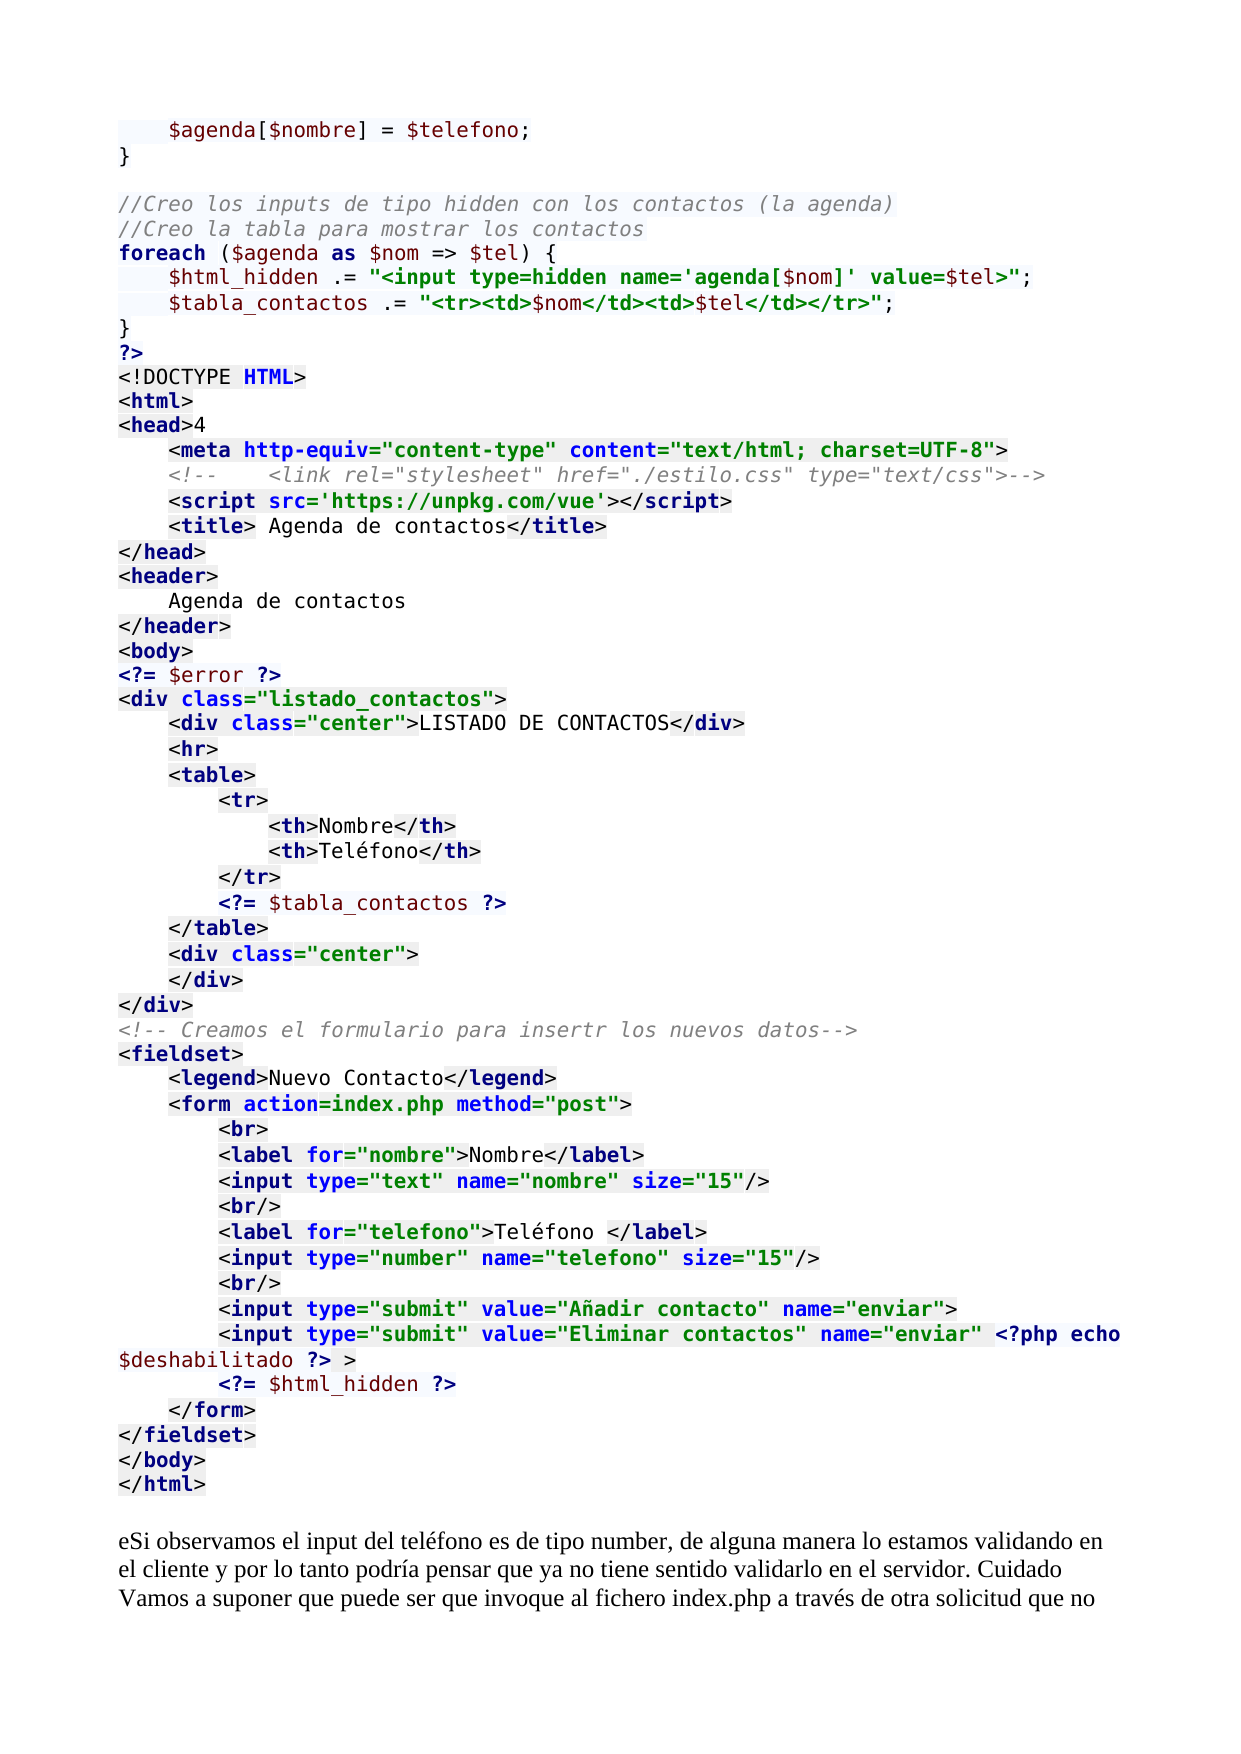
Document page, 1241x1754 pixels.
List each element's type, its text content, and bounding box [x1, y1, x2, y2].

text <input type="submit" value="Eliminar contactos" name="enviar" <?php echo $deshabilitado ?> > [118, 1322, 1122, 1372]
text <hr> [118, 737, 1122, 763]
text <input type="text" name="nombre" size="15"/> [118, 1169, 1122, 1194]
text </div> [118, 993, 1122, 1018]
text ?> [118, 341, 1122, 365]
text <head>4 [118, 413, 1122, 438]
text <title> Agenda de contactos</title> [118, 514, 1122, 540]
text <br/> [118, 1271, 1122, 1297]
text <br> [118, 1117, 1122, 1143]
text <legend>Nuevo Contacto</legend> [118, 1066, 1122, 1092]
text //Creo la tabla para mostrar los contactos [118, 217, 1122, 241]
text <!-- Creamos el formulario para insertr los nuevos datos--> [118, 1018, 1122, 1042]
text Vamos a suponer que puede ser que invoque al fichero index.php a través de otra solicitud que no [118, 1583, 1122, 1612]
text </body> [118, 1448, 1122, 1472]
text $html_hidden .= "<input type=hidden name='agenda[$nom]' value=$tel>"; [118, 265, 1122, 291]
text <?= $html_hidden ?> [118, 1372, 1122, 1398]
text </table> [118, 916, 1122, 942]
text </div> [118, 968, 1122, 993]
text <?= $tabla_contactos ?> [118, 891, 1122, 916]
text <fieldset> [118, 1042, 1122, 1066]
text Agenda de contactos [118, 589, 1122, 614]
text </fieldset> [118, 1423, 1122, 1448]
text <input type="submit" value="Añadir contacto" name="enviar"> [118, 1297, 1122, 1322]
text <div class="center"> [118, 942, 1122, 968]
text } [118, 316, 1122, 341]
text <!DOCTYPE HTML> [118, 365, 1122, 389]
text <div class="listado_contactos"> [118, 687, 1122, 711]
text $agenda[$nombre] = $telefono; [118, 118, 1122, 144]
text <tr> [118, 788, 1122, 814]
text <label for="telefono">Teléfono </label> [118, 1220, 1122, 1246]
text </form> [118, 1398, 1122, 1423]
text <th>Teléfono</th> [118, 839, 1122, 865]
text <form action=index.php method="post"> [118, 1092, 1122, 1117]
text <!-- <link rel="stylesheet" href="./estilo.css" type="text/css">--> [118, 463, 1122, 489]
text </html> [118, 1472, 1122, 1496]
text <div class="center">LISTADO DE CONTACTOS</div> [118, 711, 1122, 737]
text <input type="number" name="telefono" size="15"/> [118, 1246, 1122, 1271]
text <th>Nombre</th> [118, 814, 1122, 839]
text <html> [118, 389, 1122, 413]
text <script src='https://unpkg.com/vue'></script> [118, 489, 1122, 514]
text <table> [118, 763, 1122, 788]
text <br/> [118, 1194, 1122, 1220]
text } [118, 144, 1122, 168]
text </head> [118, 540, 1122, 564]
text eSi observamos el input del teléfono es de tipo number, de alguna manera lo estamos validando en el cliente y por lo tanto podría pensar que ya no tiene sentido validarlo en el servidor. Cuidado [118, 1526, 1122, 1583]
text <?= $error ?> [118, 663, 1122, 687]
text $tabla_contactos .= "<tr><td>$nom</td><td>$tel</td></tr>"; [118, 291, 1122, 316]
text </header> [118, 614, 1122, 639]
text foreach ($agenda as $nom => $tel) { [118, 241, 1122, 265]
text <meta http-equiv="content-type" content="text/html; charset=UTF-8"> [118, 438, 1122, 463]
text <label for="nombre">Nombre</label> [118, 1143, 1122, 1169]
text </tr> [118, 865, 1122, 891]
text <body> [118, 639, 1122, 663]
text <header> [118, 564, 1122, 589]
text //Creo los inputs de tipo hidden con los contactos (la agenda) [118, 192, 1122, 217]
